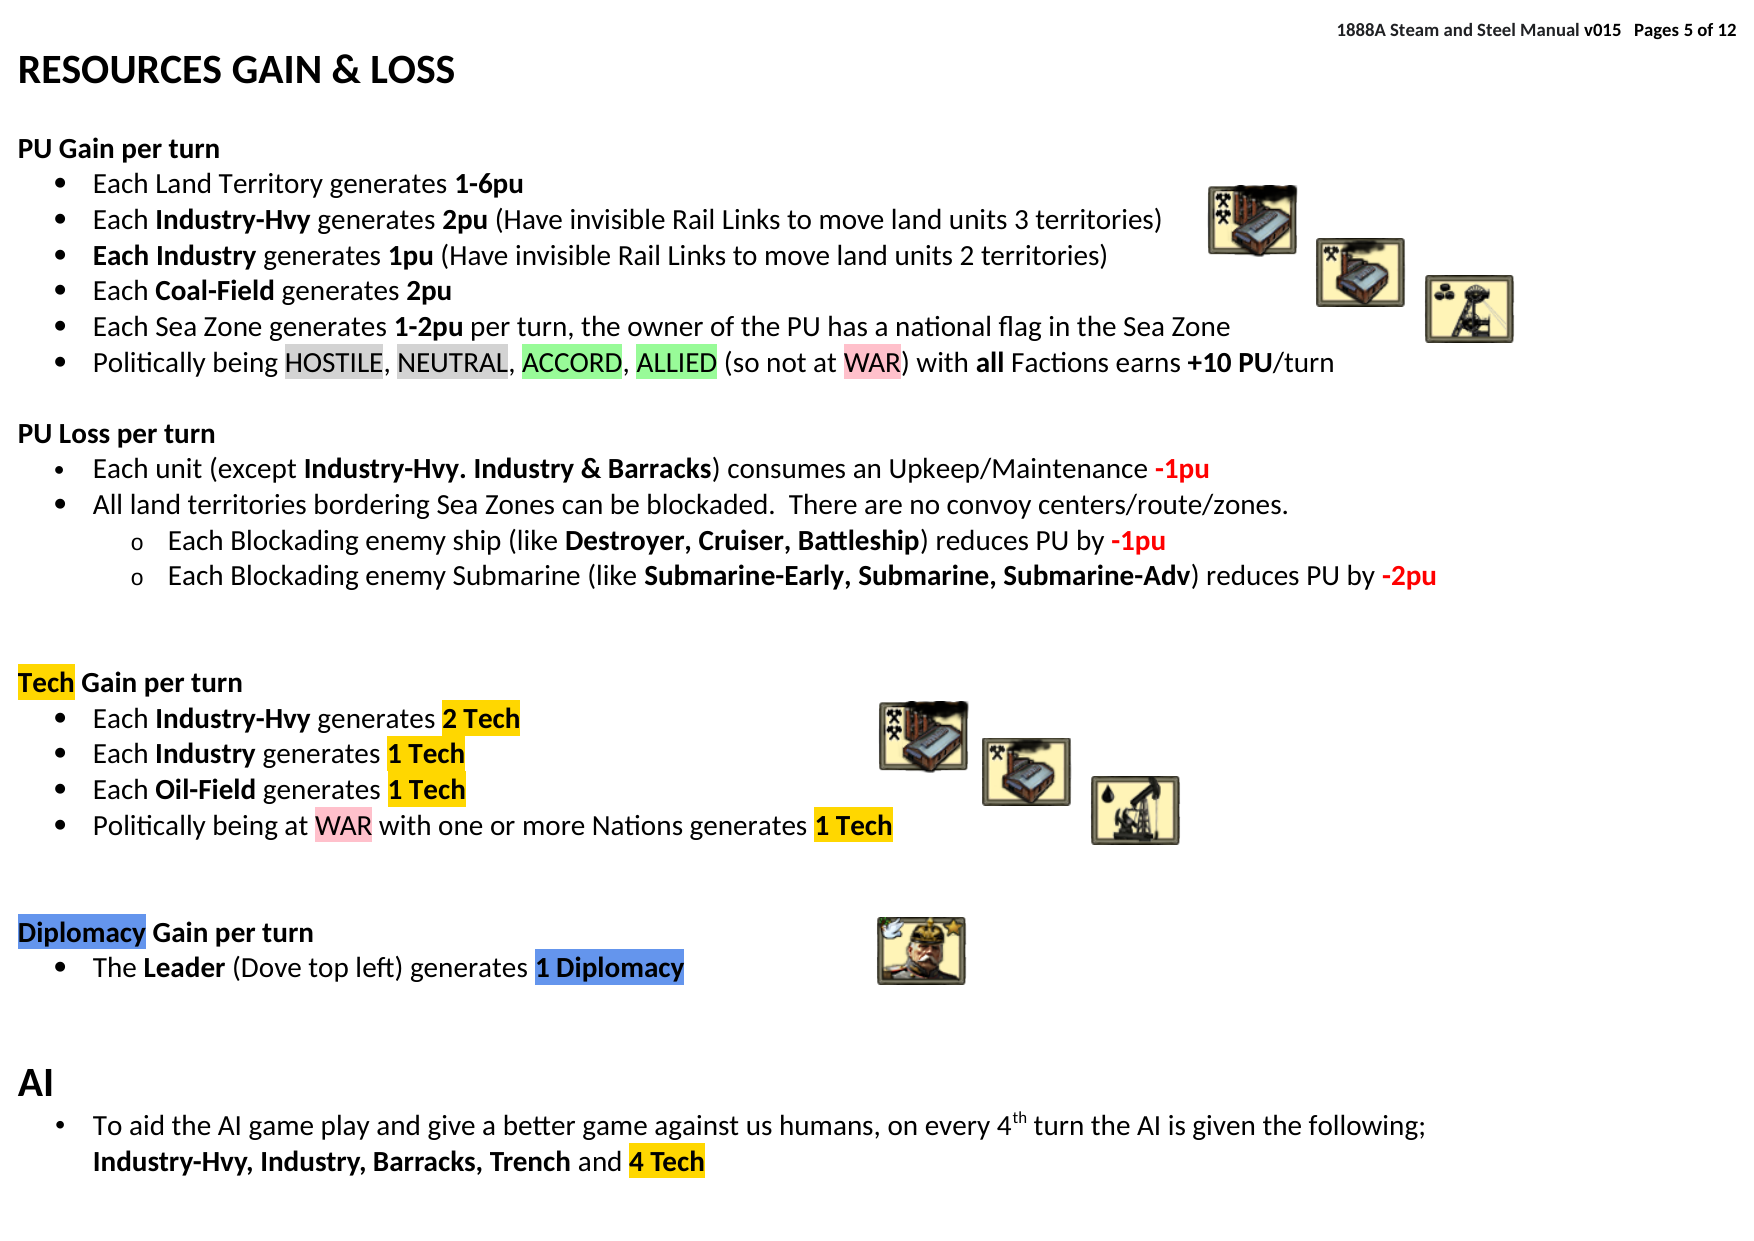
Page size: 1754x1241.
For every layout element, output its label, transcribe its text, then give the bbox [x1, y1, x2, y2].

list Politically being HOSTILE, NEUTRAL, ACCORD, ALLIED (so not at WAR) with all Factions earns +10 PU/turn [55, 344, 1736, 379]
text Diplomacy Gain per turn [18, 914, 1736, 949]
picture [876, 917, 967, 985]
picture [982, 738, 1072, 806]
list [967, 949, 1736, 985]
list Each Industry generates 1pu (Have invisible Rail Links to move land units 2 territories) [55, 237, 1736, 272]
list Each Land Territory generates 1-6pu [55, 166, 1736, 201]
picture [878, 701, 969, 773]
list All land territories bordering Sea Zones can be blockaded. There are no convoy centers/route/zones. [55, 486, 1736, 522]
list To aid the AI game play and give a better game against us humans, on every 4th turn the AI is given the following; [55, 1107, 1736, 1143]
list Each Industry-Hvy generates 2pu (Have invisible Rail Links to move land units 3 territories) [55, 201, 1207, 237]
list Each unit (except Industry-Hvy. Industry & Barracks) consumes an Upkeep/Maintenance -1pu [55, 451, 1736, 486]
list Each Blockading enemy Submarine (like Submarine-Early, Submarine, Submarine-Adv) reduces PU by -2pu [130, 557, 1736, 593]
text PU Gain per turn [18, 130, 1736, 166]
list Politically being at WAR with one or more Nations generates 1 Tech [55, 807, 1090, 842]
picture [1315, 238, 1406, 307]
picture [1090, 776, 1181, 845]
list Each Blockading enemy ship (like Destroyer, Cruiser, Battleship) reduces PU by -1pu [130, 522, 1736, 557]
list AI [18, 1056, 1736, 1107]
picture [1207, 185, 1298, 257]
list Each Oil-Field generates 1 Tech [55, 771, 1736, 807]
text Tech Gain per turn [18, 664, 1736, 700]
picture [1424, 275, 1515, 343]
text PU Loss per turn [18, 415, 1736, 451]
list [1298, 201, 1736, 237]
list Each Sea Zone generates 1-2pu per turn, the owner of the PU has a national flag in the Sea Zone [55, 308, 1736, 344]
list Industry-Hvy, Industry, Barracks, Trench and 4 Tech [55, 1143, 1736, 1178]
list The Leader (Dove top left) generates 1 Diplomacy [55, 949, 876, 985]
list Each Industry generates 1 Tech [55, 736, 878, 771]
text RESOURCES GAIN & LOSS [18, 43, 1736, 94]
list [969, 736, 1736, 771]
list Each Coal-Field generates 2pu [55, 272, 1736, 308]
list [1181, 807, 1736, 842]
list Each Industry-Hvy generates 2 Tech [55, 700, 1736, 736]
